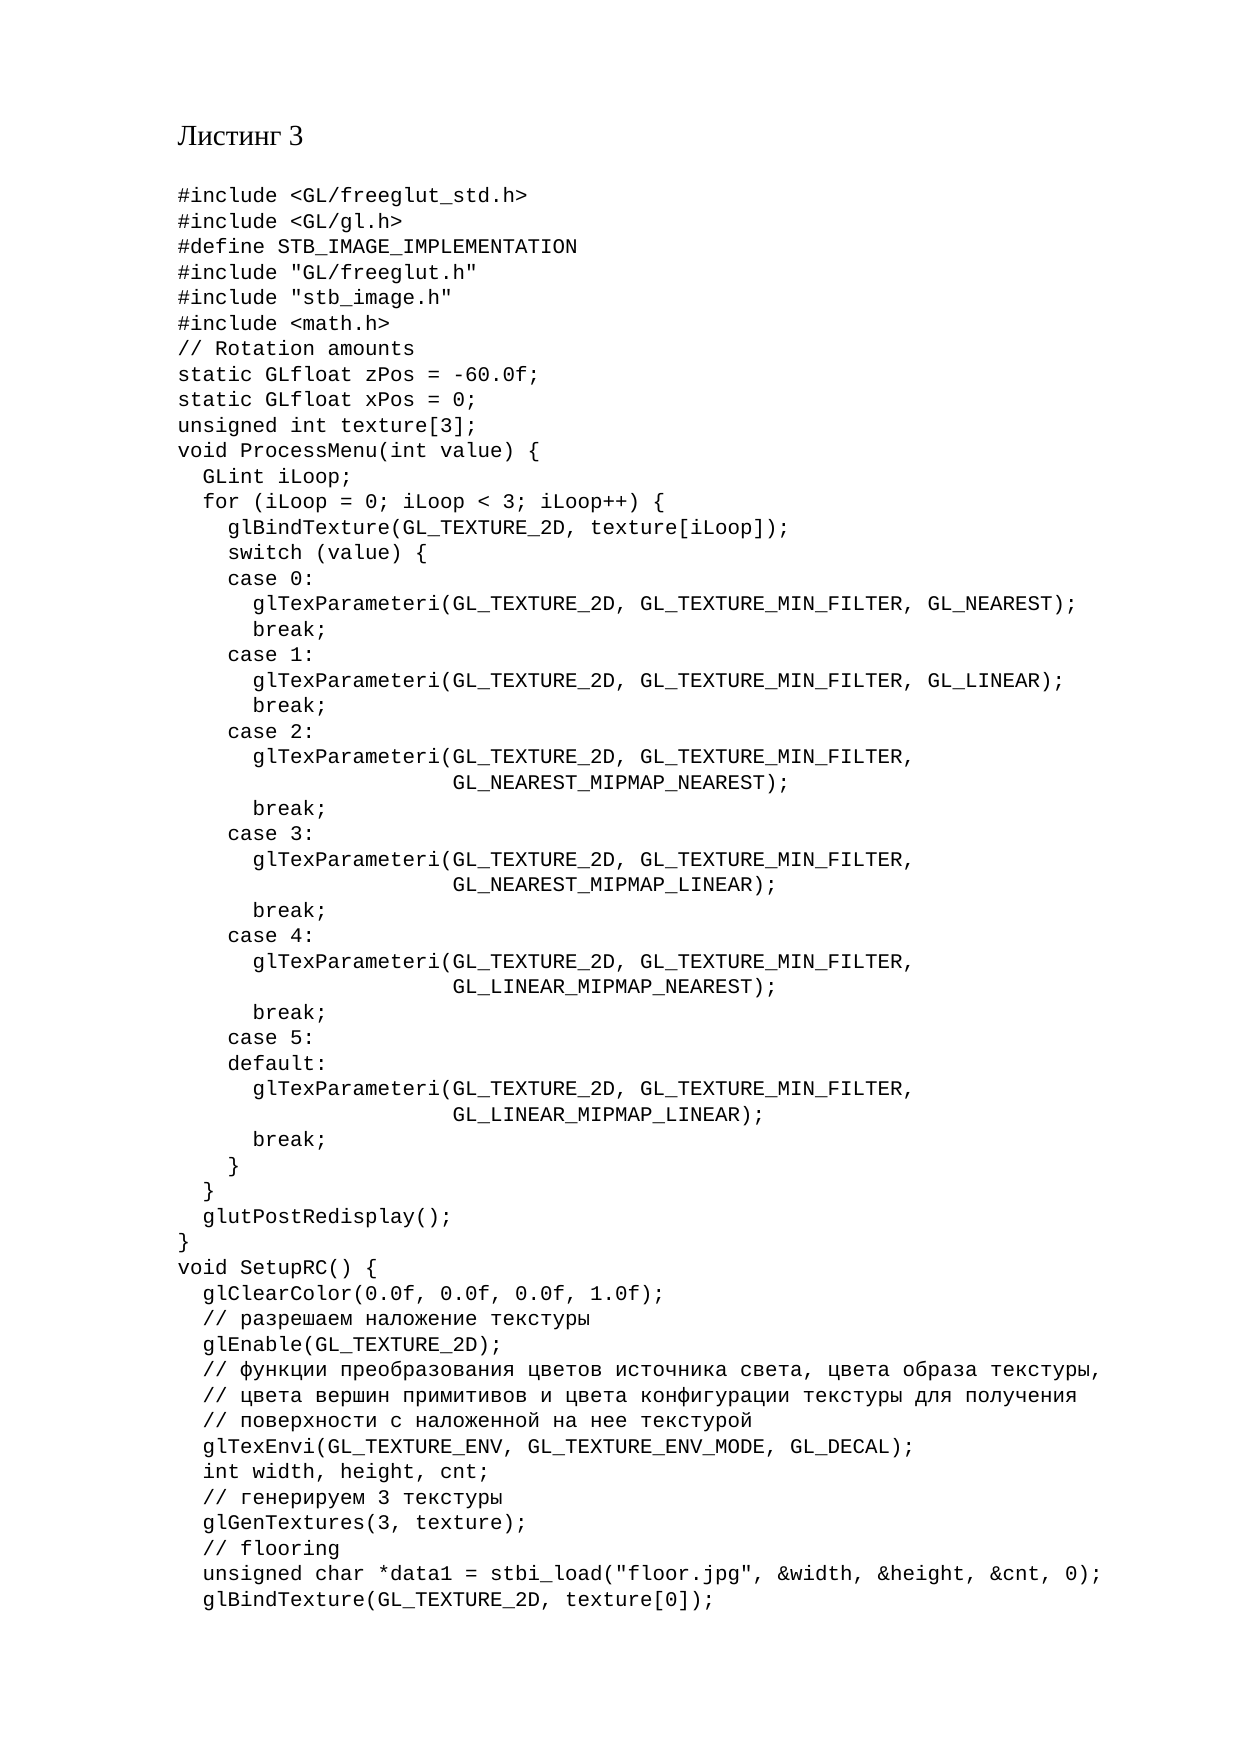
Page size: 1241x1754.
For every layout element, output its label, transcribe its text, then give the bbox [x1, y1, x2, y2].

text GLint iLoop; [177, 466, 1152, 489]
text #include <math.h> [177, 313, 1152, 336]
text // функции преобразования цветов источника света, цвета образа текстуры, [177, 1359, 1152, 1383]
text glTexParameteri(GL_TEXTURE_2D, GL_TEXTURE_MIN_FILTER, [177, 951, 1152, 974]
text #include <GL/gl.h> [177, 211, 1152, 234]
text break; [177, 1129, 1152, 1153]
text // flooring [177, 1538, 1152, 1561]
text GL_LINEAR_MIPMAP_LINEAR); [177, 1104, 1152, 1127]
text glTexParameteri(GL_TEXTURE_2D, GL_TEXTURE_MIN_FILTER, [177, 1078, 1152, 1102]
text glClearColor(0.0f, 0.0f, 0.0f, 1.0f); [177, 1282, 1152, 1306]
text default: [177, 1053, 1152, 1076]
text break; [177, 619, 1152, 643]
text glTexParameteri(GL_TEXTURE_2D, GL_TEXTURE_MIN_FILTER, GL_LINEAR); [177, 670, 1152, 694]
text glTexParameteri(GL_TEXTURE_2D, GL_TEXTURE_MIN_FILTER, GL_NEAREST); [177, 593, 1152, 617]
text switch (value) { [177, 542, 1152, 566]
text void SetupRC() { [177, 1257, 1152, 1281]
text break; [177, 900, 1152, 923]
text case 4: [177, 925, 1152, 949]
text glBindTexture(GL_TEXTURE_2D, texture[iLoop]); [177, 517, 1152, 541]
text } [177, 1180, 1152, 1204]
text case 5: [177, 1027, 1152, 1051]
text Листинг 3 [177, 118, 1152, 152]
text #include <GL/freeglut_std.h> [177, 185, 1152, 209]
text GL_NEAREST_MIPMAP_NEAREST); [177, 772, 1152, 796]
text #include "GL/freeglut.h" [177, 262, 1152, 285]
text void ProcessMenu(int value) { [177, 440, 1152, 464]
text GL_LINEAR_MIPMAP_NEAREST); [177, 976, 1152, 1000]
text // разрешаем наложение текстуры [177, 1308, 1152, 1332]
text for (iLoop = 0; iLoop < 3; iLoop++) { [177, 491, 1152, 515]
text break; [177, 1002, 1152, 1025]
text #include "stb_image.h" [177, 287, 1152, 311]
text // Rotation amounts [177, 338, 1152, 362]
text static GLfloat zPos = -60.0f; [177, 364, 1152, 387]
text int width, height, cnt; [177, 1461, 1152, 1485]
text unsigned char *data1 = stbi_load("floor.jpg", &width, &height, &cnt, 0); [177, 1563, 1152, 1587]
text case 2: [177, 721, 1152, 745]
text glEnable(GL_TEXTURE_2D); [177, 1333, 1152, 1357]
text // цвета вершин примитивов и цвета конфигурации текстуры для получения [177, 1384, 1152, 1408]
text glutPostRedisplay(); [177, 1206, 1152, 1229]
text glTexParameteri(GL_TEXTURE_2D, GL_TEXTURE_MIN_FILTER, [177, 849, 1152, 872]
text glBindTexture(GL_TEXTURE_2D, texture[0]); [177, 1589, 1152, 1612]
text glTexParameteri(GL_TEXTURE_2D, GL_TEXTURE_MIN_FILTER, [177, 747, 1152, 770]
text // генерируем 3 текстуры [177, 1487, 1152, 1510]
text case 1: [177, 644, 1152, 668]
text case 3: [177, 823, 1152, 847]
text break; [177, 798, 1152, 821]
text static GLfloat xPos = 0; [177, 389, 1152, 413]
text break; [177, 696, 1152, 719]
text unsigned int texture[3]; [177, 415, 1152, 438]
text GL_NEAREST_MIPMAP_LINEAR); [177, 874, 1152, 898]
text #define STB_IMAGE_IMPLEMENTATION [177, 236, 1152, 260]
text } [177, 1231, 1152, 1255]
text } [177, 1155, 1152, 1178]
text glGenTextures(3, texture); [177, 1512, 1152, 1536]
text // поверхности с наложенной на нее текстурой [177, 1410, 1152, 1434]
text glTexEnvi(GL_TEXTURE_ENV, GL_TEXTURE_ENV_MODE, GL_DECAL); [177, 1436, 1152, 1459]
text case 0: [177, 568, 1152, 592]
